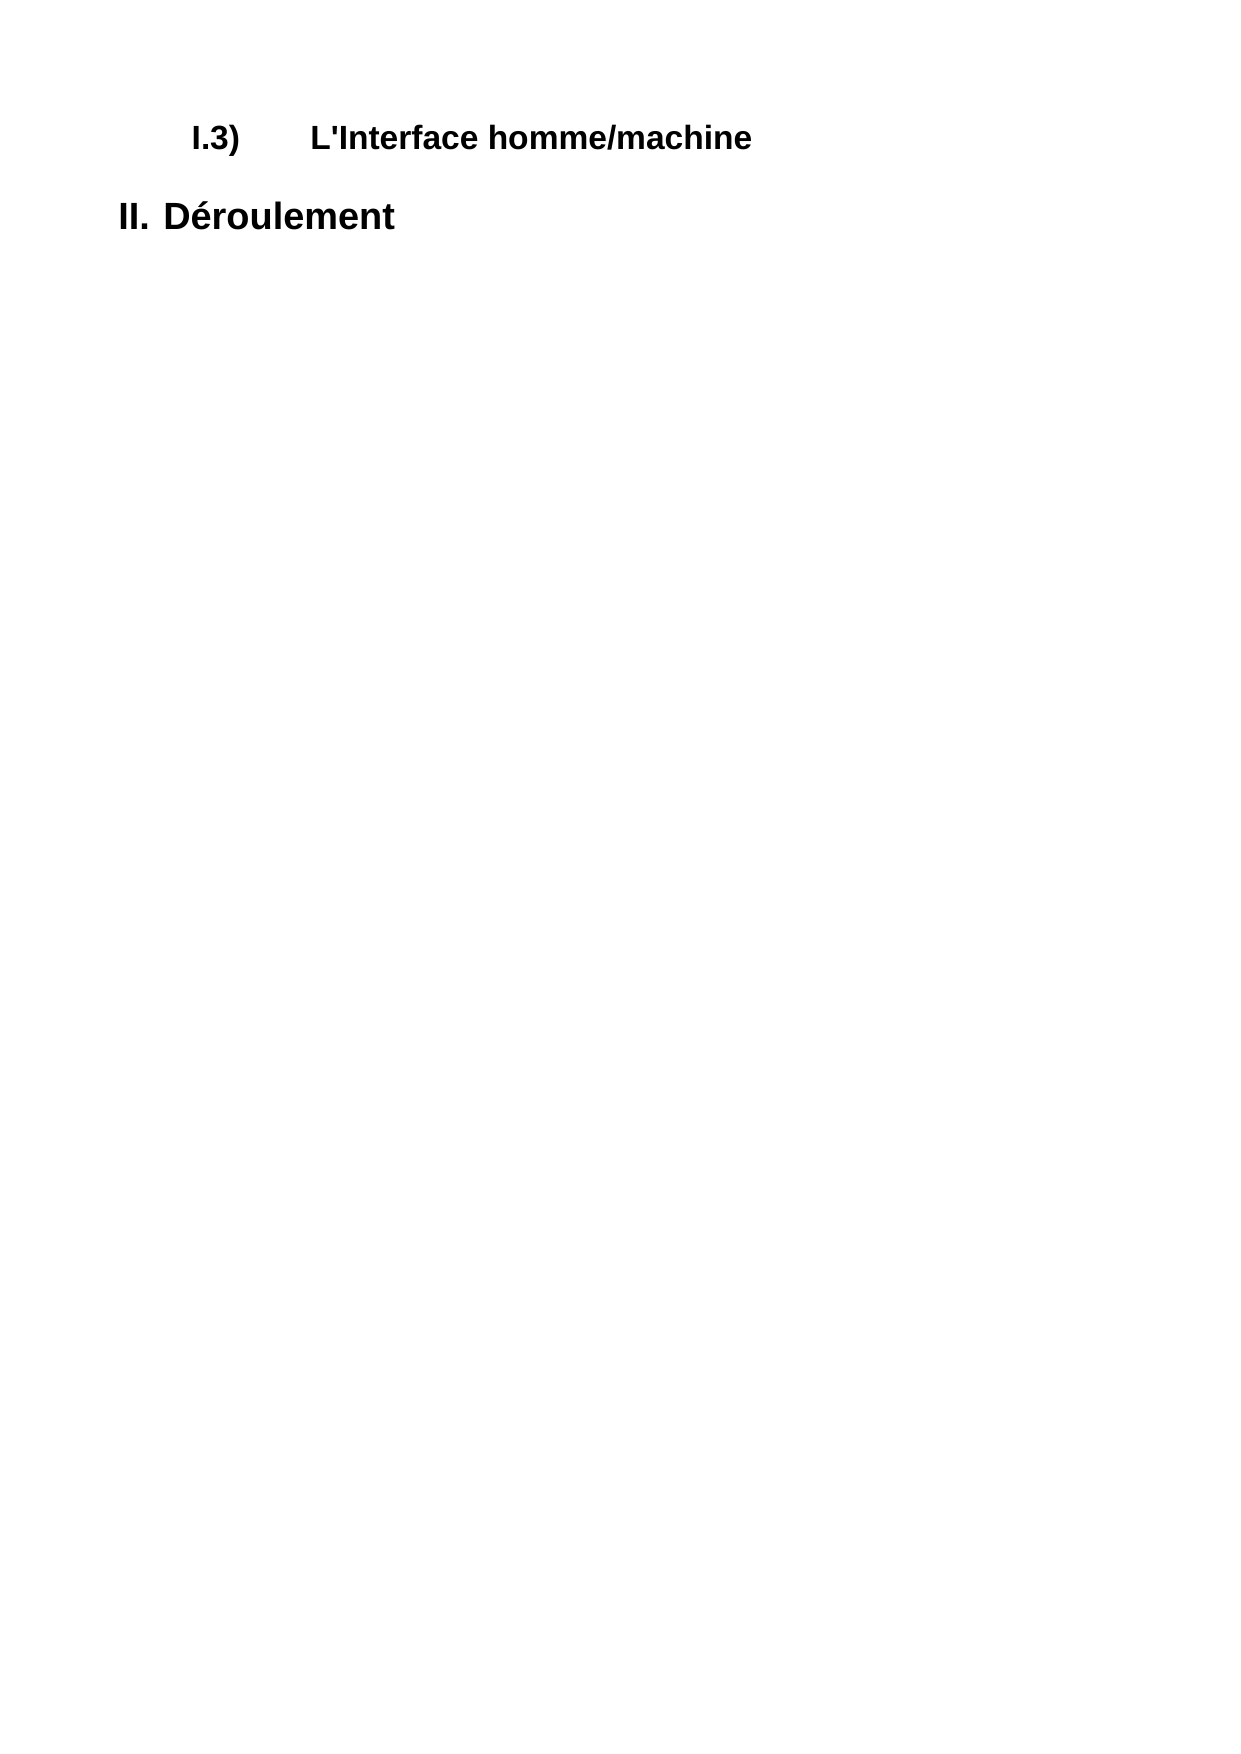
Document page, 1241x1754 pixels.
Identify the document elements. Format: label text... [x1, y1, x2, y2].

subtitle Déroulement [118, 194, 1122, 238]
subtitle L'Interface homme/machine [191, 118, 1122, 157]
